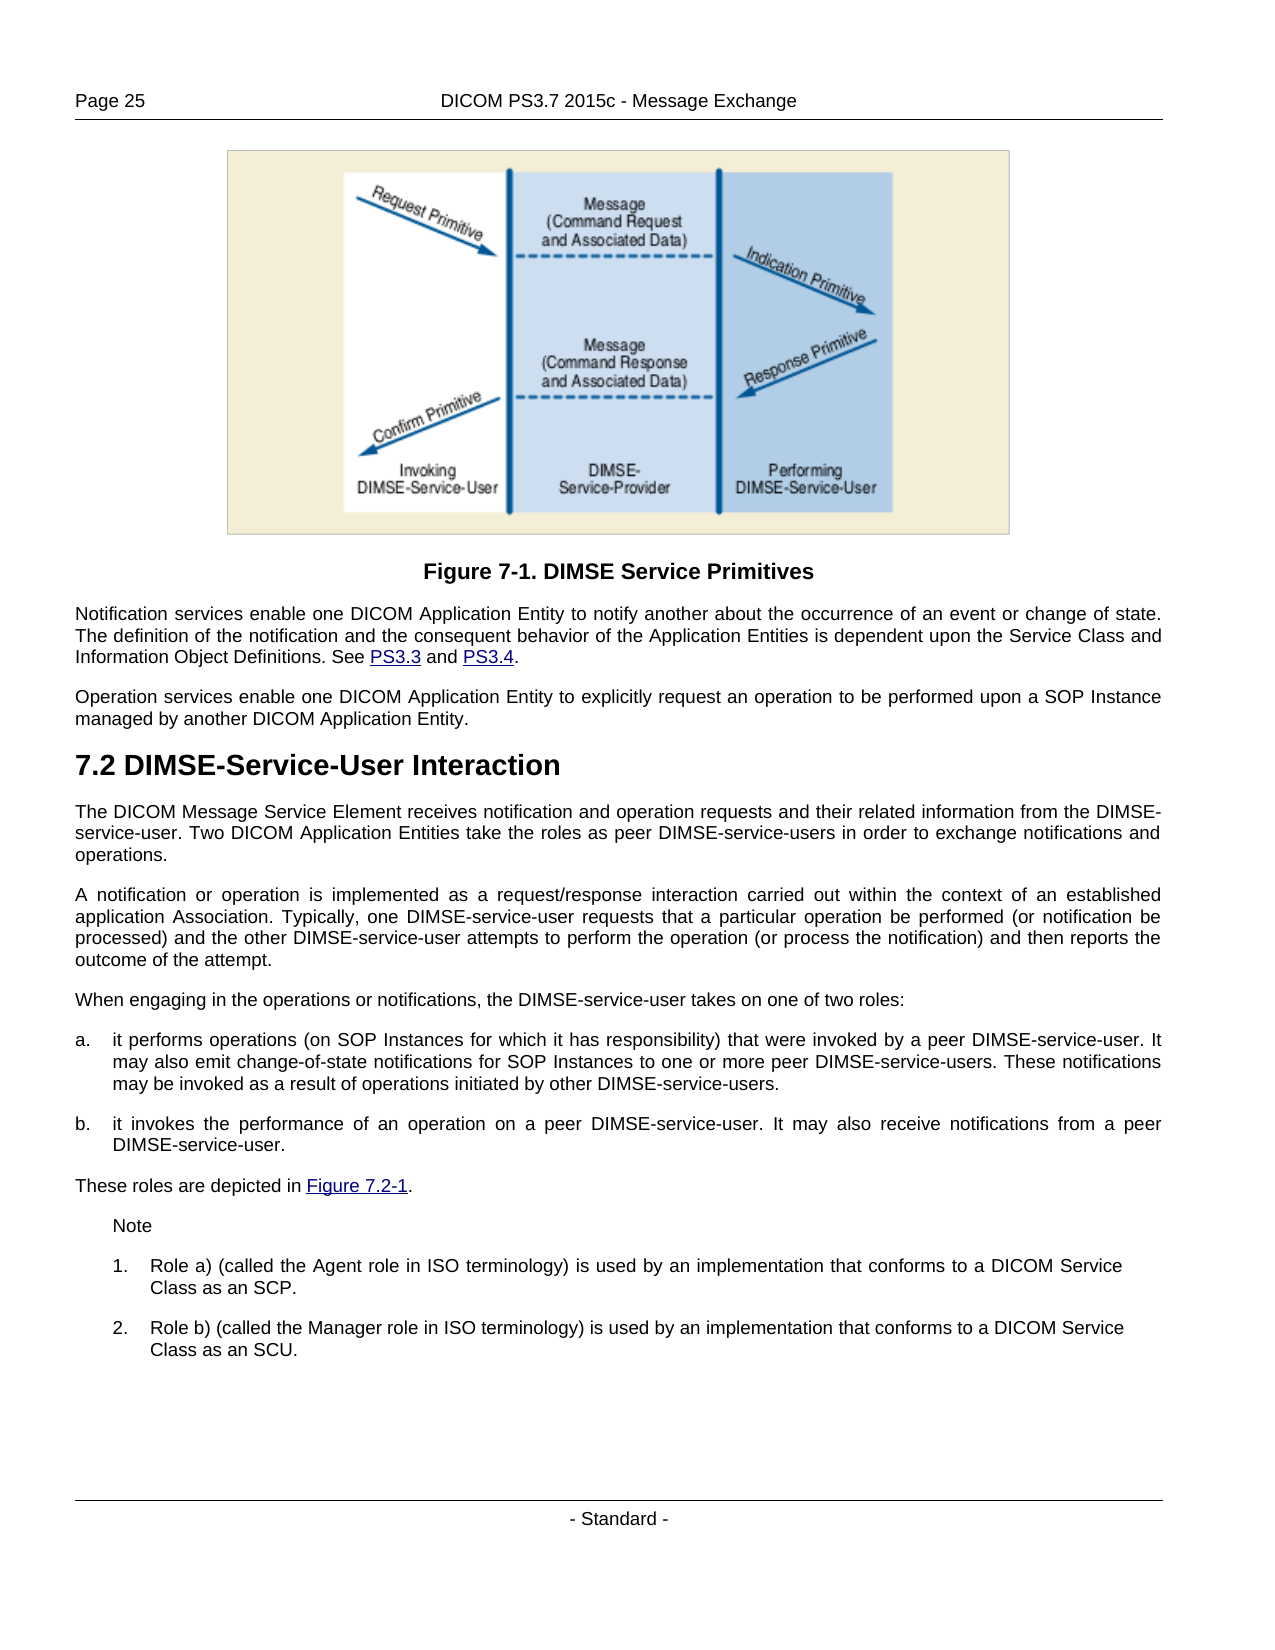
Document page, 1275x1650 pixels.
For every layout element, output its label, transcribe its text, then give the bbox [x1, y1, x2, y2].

list Role b) (called the Manager role in ISO terminology) is used by an implementation that conforms to a DICOM Service Class as an SCU. [112, 1317, 1125, 1360]
text Notification services enable one DICOM Application Entity to notify another about the occurrence of an event or change of state. The definition of the notification and the consequent behavior of the Application Entities is dependent upon the Service Class and Information Object Definitions. See PS3.3 and PS3.4. [75, 603, 1162, 668]
text A notification or operation is implemented as a request/response interaction carried out within the context of an established application Association. Typically, one DIMSE-service-user requests that a particular operation be performed (or notification be processed) and the other DIMSE-service-user attempts to perform the operation (or process the notification) and then reports the outcome of the attempt. [75, 884, 1162, 970]
text Note [112, 1215, 1125, 1236]
text The DICOM Message Service Element receives notification and operation requests and their related information from the DIMSE-service-user. Two DICOM Application Entities take the roles as peer DIMSE-service-users in order to exchange notifications and operations. [75, 801, 1162, 865]
list Role a) (called the Agent role in ISO terminology) is used by an implementation that conforms to a DICOM Service Class as an SCP. [112, 1255, 1125, 1298]
text Operation services enable one DICOM Application Entity to explicitly request an operation to be performed upon a SOP Instance managed by another DICOM Application Entity. [75, 686, 1162, 729]
text Figure 7-1. DIMSE Service Primitives [75, 558, 1162, 584]
list it performs operations (on SOP Instances for which it has responsibility) that were invoked by a peer DIMSE-service-user. It may also emit change-of-state notifications for SOP Instances to one or more peer DIMSE-service-users. These notifications may be invoked as a result of operations initiated by other DIMSE-service-users. [75, 1029, 1162, 1094]
text When engaging in the operations or notifications, the DIMSE-service-user takes on one of two roles: [75, 989, 1162, 1011]
text These roles are depicted in Figure 7.2-1. [75, 1174, 1162, 1196]
text 7.2 DIMSE-Service-User Interaction [75, 748, 1162, 782]
picture [226, 150, 1011, 536]
list it invokes the performance of an operation on a peer DIMSE-service-user. It may also receive notifications from a peer DIMSE-service-user. [75, 1113, 1162, 1156]
